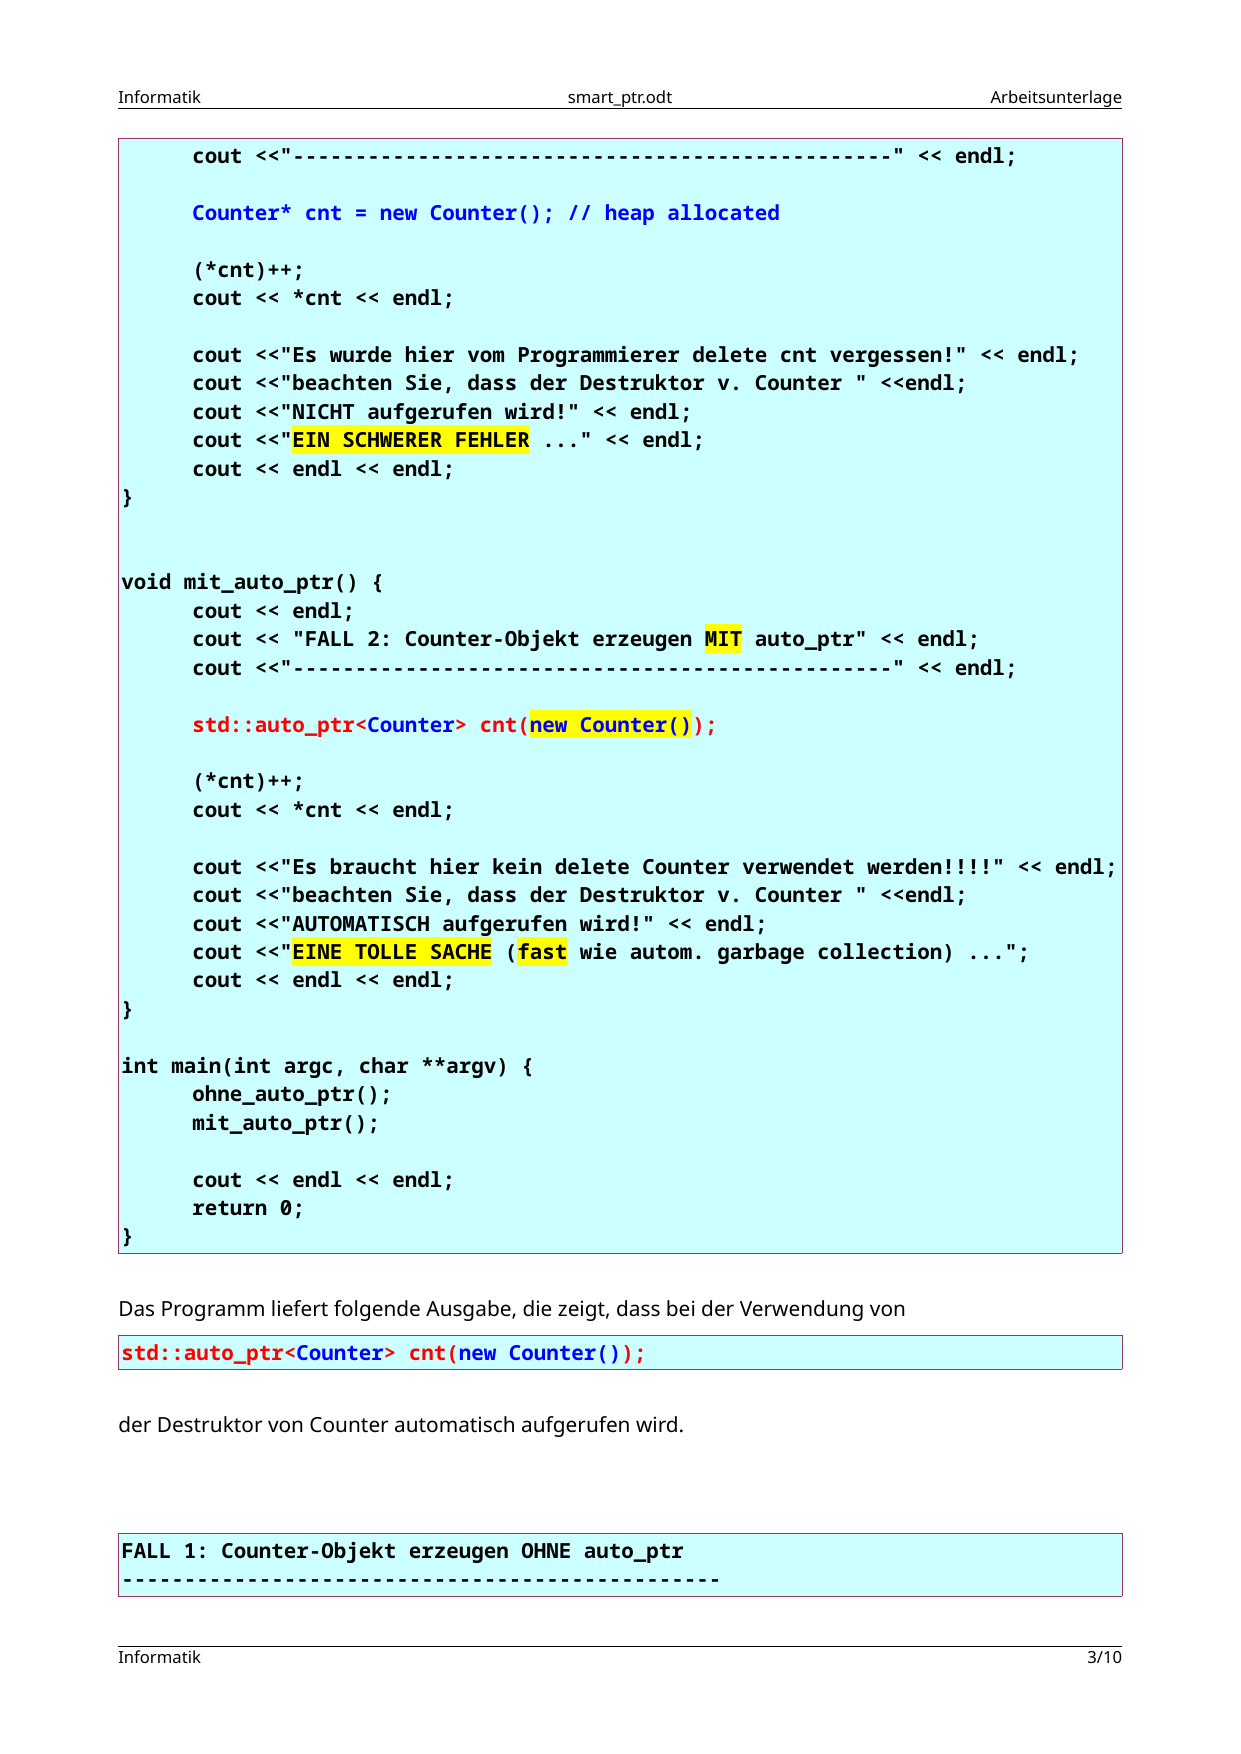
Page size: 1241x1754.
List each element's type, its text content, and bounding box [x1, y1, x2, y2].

text Das Programm liefert folgende Ausgabe, die zeigt, dass bei der Verwendung von [118, 1294, 1122, 1322]
text cout <<"Es wurde hier vom Programmierer delete cnt vergessen!" << endl; [119, 337, 1122, 365]
text cout << endl; [119, 593, 1122, 621]
text cout <<"beachten Sie, dass der Destruktor v. Counter " <<endl; [119, 365, 1122, 394]
text return 0; [119, 1190, 1122, 1218]
text int main(int argc, char **argv) { [119, 1048, 1122, 1076]
text cout <<"------------------------------------------------" << endl; [119, 650, 1122, 678]
text ------------------------------------------------ [119, 1562, 1122, 1596]
text cout <<"NICHT aufgerufen wird!" << endl; [119, 394, 1122, 422]
text (*cnt)++; [119, 763, 1122, 792]
text cout << *cnt << endl; [119, 792, 1122, 820]
text ohne_auto_ptr(); [119, 1076, 1122, 1105]
text cout << "FALL 2: Counter-Objekt erzeugen MIT auto_ptr" << endl; [119, 621, 1122, 650]
text cout << *cnt << endl; [119, 280, 1122, 308]
text cout << endl << endl; [119, 451, 1122, 479]
text cout <<"AUTOMATISCH aufgerufen wird!" << endl; [119, 906, 1122, 934]
text cout <<"beachten Sie, dass der Destruktor v. Counter " <<endl; [119, 877, 1122, 906]
text } [119, 479, 1122, 508]
text FALL 1: Counter-Objekt erzeugen OHNE auto_ptr [119, 1534, 1122, 1562]
text cout << endl << endl; [119, 963, 1122, 991]
text cout <<"EINE TOLLE SACHE (fast wie autom. garbage collection) ..."; [119, 934, 1122, 963]
text std::auto_ptr<Counter> cnt(new Counter()); [119, 707, 1122, 763]
text } [119, 991, 1122, 1019]
text cout <<"EIN SCHWERER FEHLER ..." << endl; [119, 422, 1122, 451]
text (*cnt)++; [119, 252, 1122, 280]
text Counter* cnt = new Counter(); // heap allocated [119, 195, 1122, 223]
text der Destruktor von Counter automatisch aufgerufen wird. [118, 1410, 1122, 1439]
text cout <<"Es braucht hier kein delete Counter verwendet werden!!!!" << endl; [119, 849, 1122, 877]
text void mit_auto_ptr() { [119, 564, 1122, 593]
text mit_auto_ptr(); [119, 1105, 1122, 1133]
text } [119, 1218, 1122, 1253]
text std::auto_ptr<Counter> cnt(new Counter()); [119, 1336, 1122, 1369]
text cout << endl << endl; [119, 1162, 1122, 1190]
text cout <<"------------------------------------------------" << endl; [119, 139, 1122, 166]
